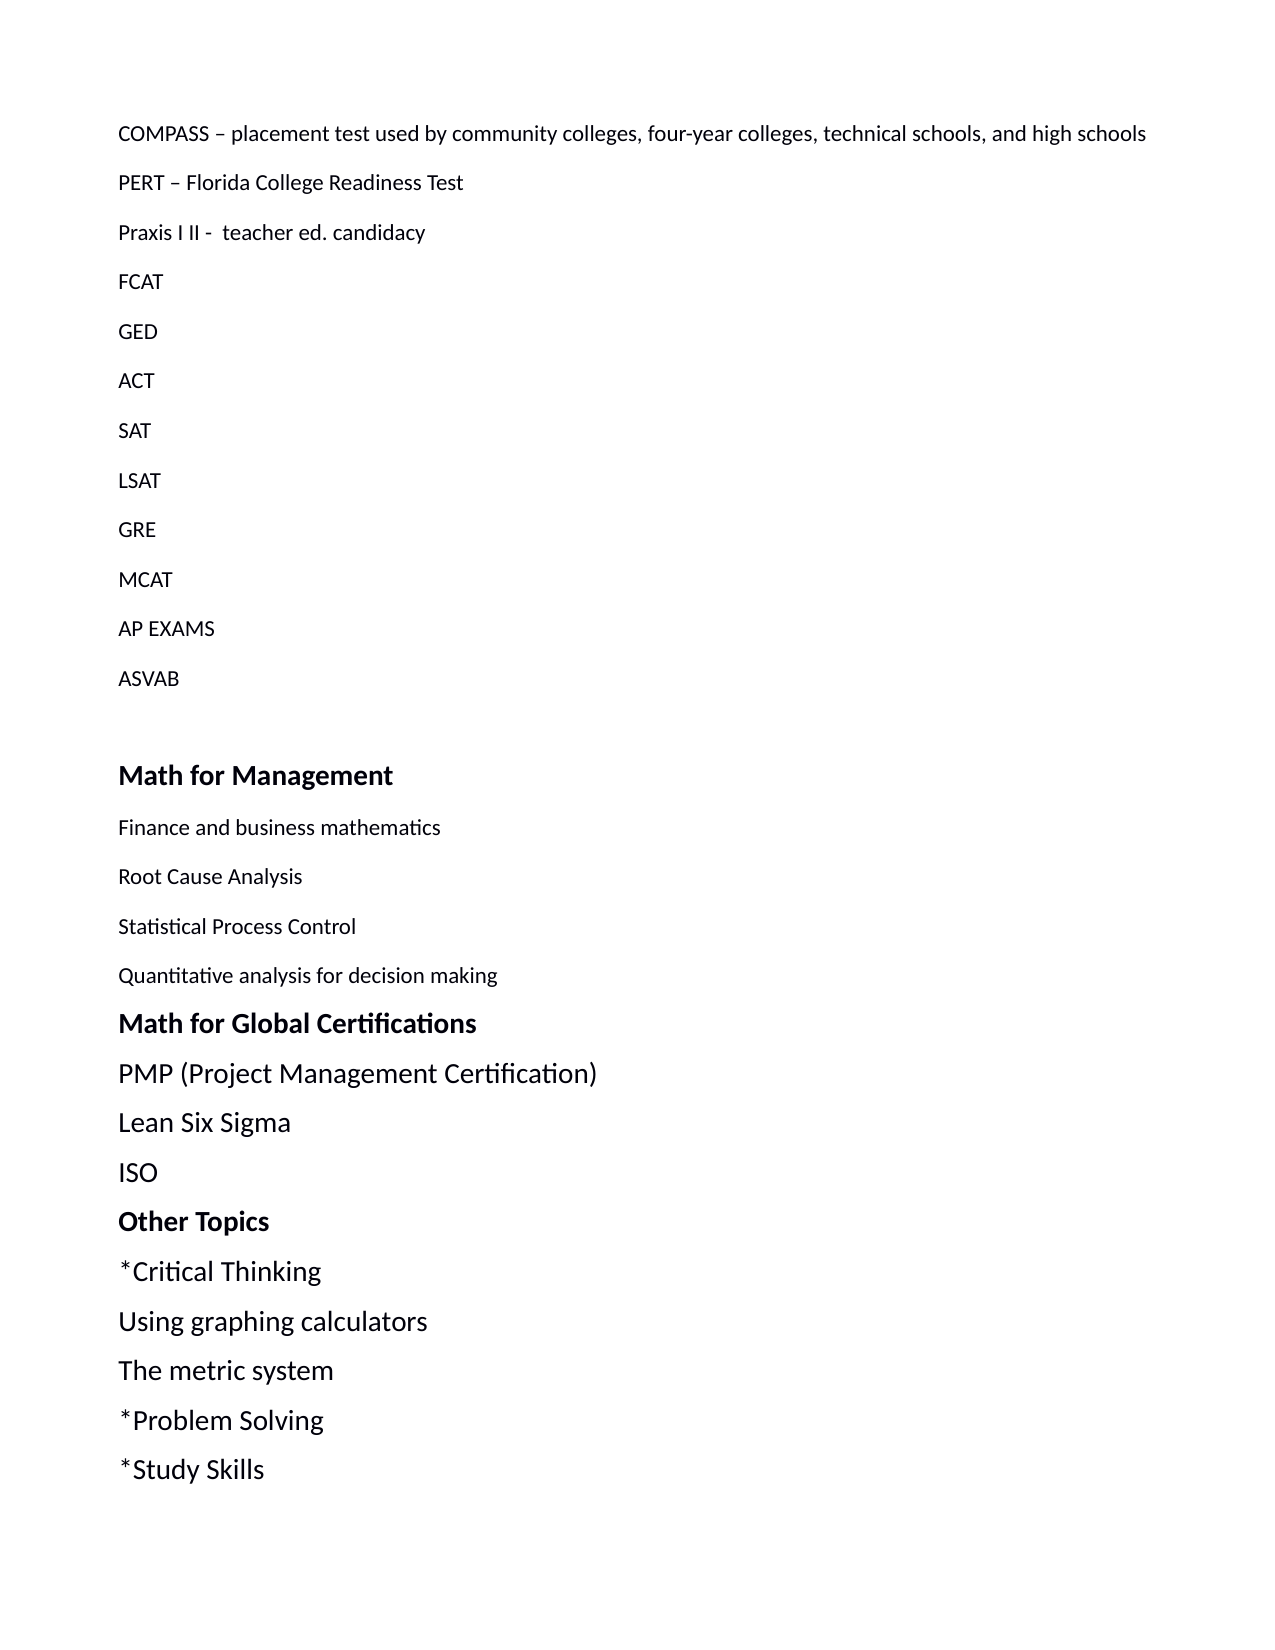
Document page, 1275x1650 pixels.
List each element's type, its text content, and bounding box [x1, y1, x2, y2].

text LSAT [118, 465, 1157, 494]
text Math for Global Certifications [118, 1011, 1157, 1039]
text ISO [118, 1159, 1157, 1188]
text Statistical Process Control [118, 911, 1157, 940]
text AP EXAMS [118, 614, 1157, 643]
text *Problem Solving [118, 1407, 1157, 1436]
text PERT – Florida College Readiness Test [118, 168, 1157, 196]
text Finance and business mathematics [118, 812, 1157, 841]
text Other Topics [118, 1209, 1157, 1238]
text Praxis I II - teacher ed. candidacy [118, 217, 1157, 246]
text PMP (Project Management Certification) [118, 1060, 1157, 1089]
text MCAT [118, 564, 1157, 593]
text *Study Skills [118, 1457, 1157, 1486]
text COMPASS – placement test used by community colleges, four-year colleges, technical schools, and high schools [118, 118, 1157, 147]
text Quantitative analysis for decision making [118, 961, 1157, 990]
text Using graphing calculators [118, 1308, 1157, 1337]
text Math for Management [118, 763, 1157, 791]
text FCAT [118, 267, 1157, 296]
text *Critical Thinking [118, 1258, 1157, 1287]
text ACT [118, 366, 1157, 395]
text SAT [118, 416, 1157, 444]
text ASVAB [118, 663, 1157, 692]
text Root Cause Analysis [118, 862, 1157, 891]
text The metric system [118, 1358, 1157, 1386]
text Lean Six Sigma [118, 1110, 1157, 1138]
text GED [118, 316, 1157, 345]
text GRE [118, 515, 1157, 543]
